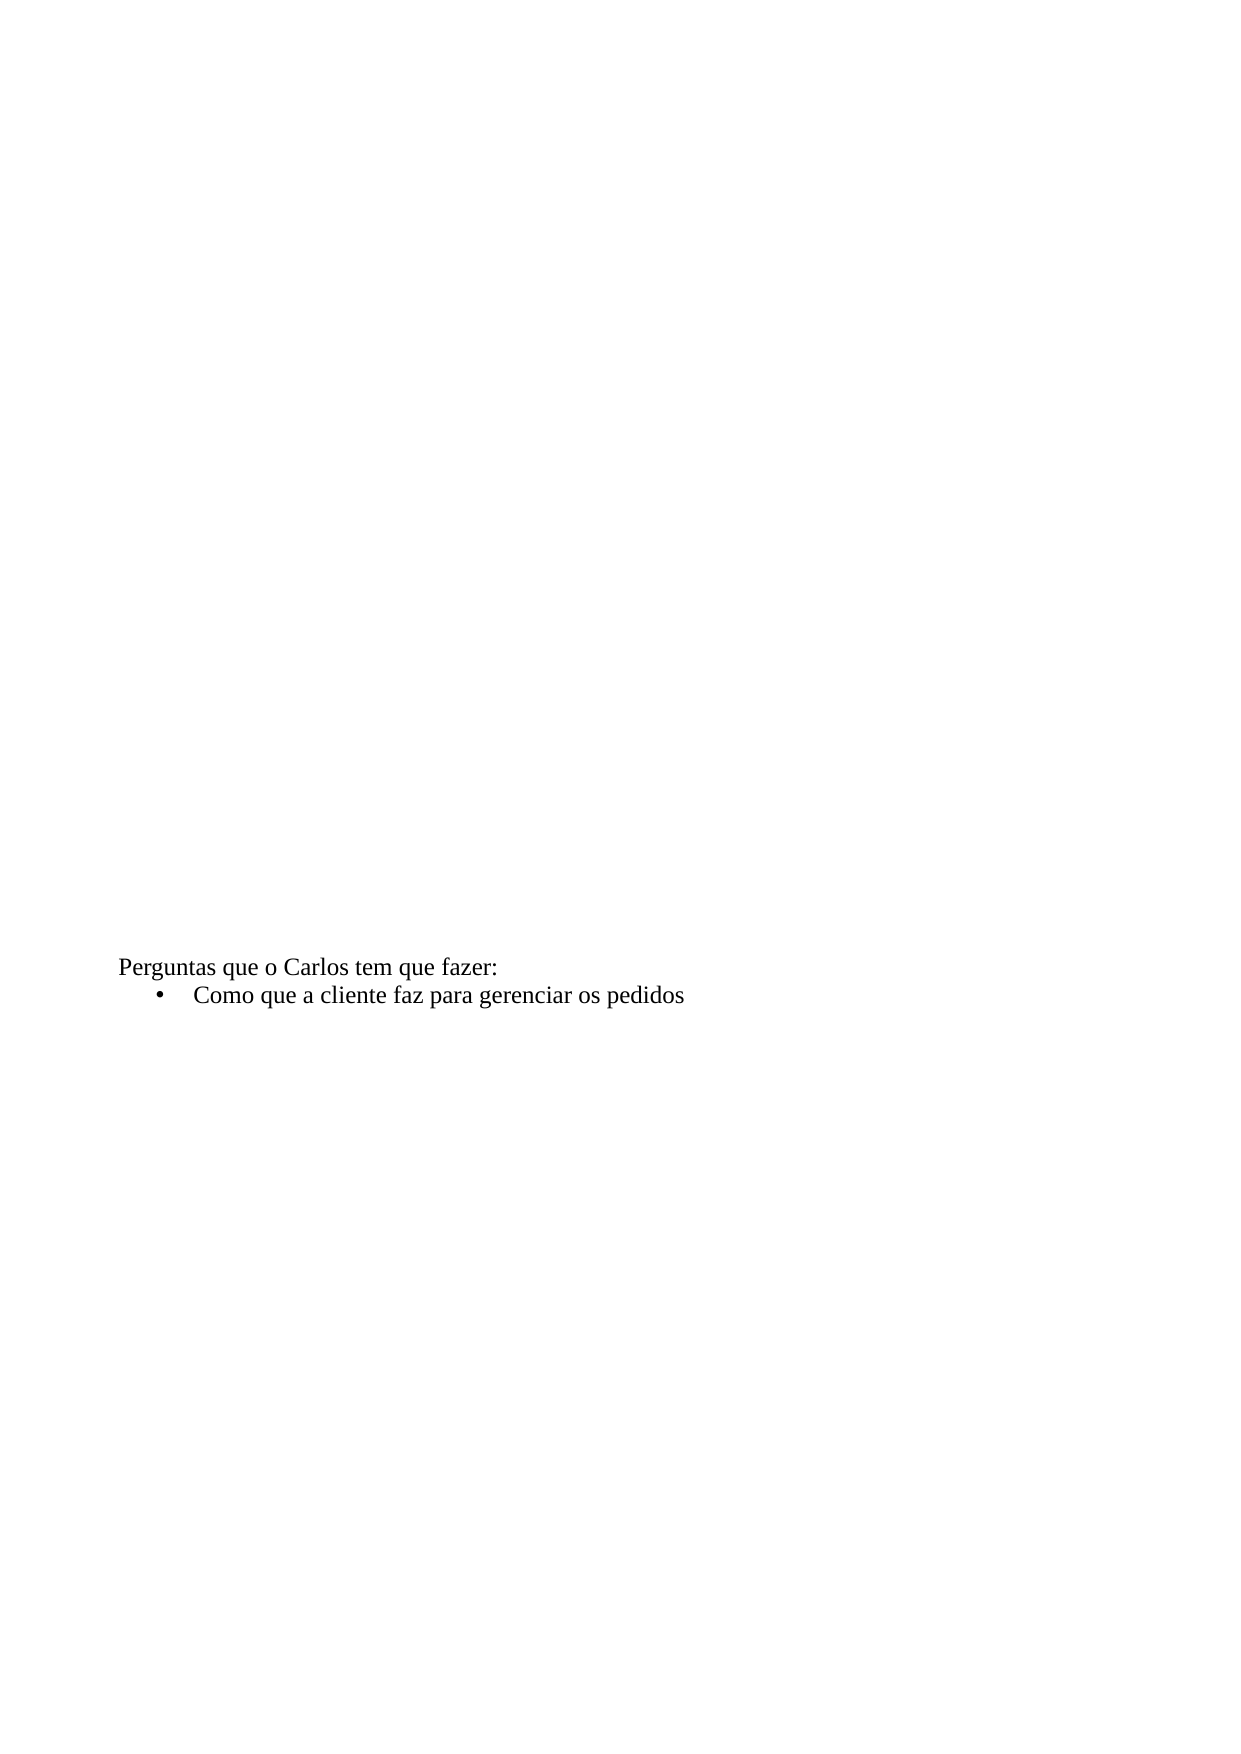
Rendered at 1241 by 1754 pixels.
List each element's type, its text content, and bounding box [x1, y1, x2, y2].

list Como que a cliente faz para gerenciar os pedidos [156, 981, 1122, 1009]
text Perguntas que o Carlos tem que fazer: [118, 952, 1122, 981]
